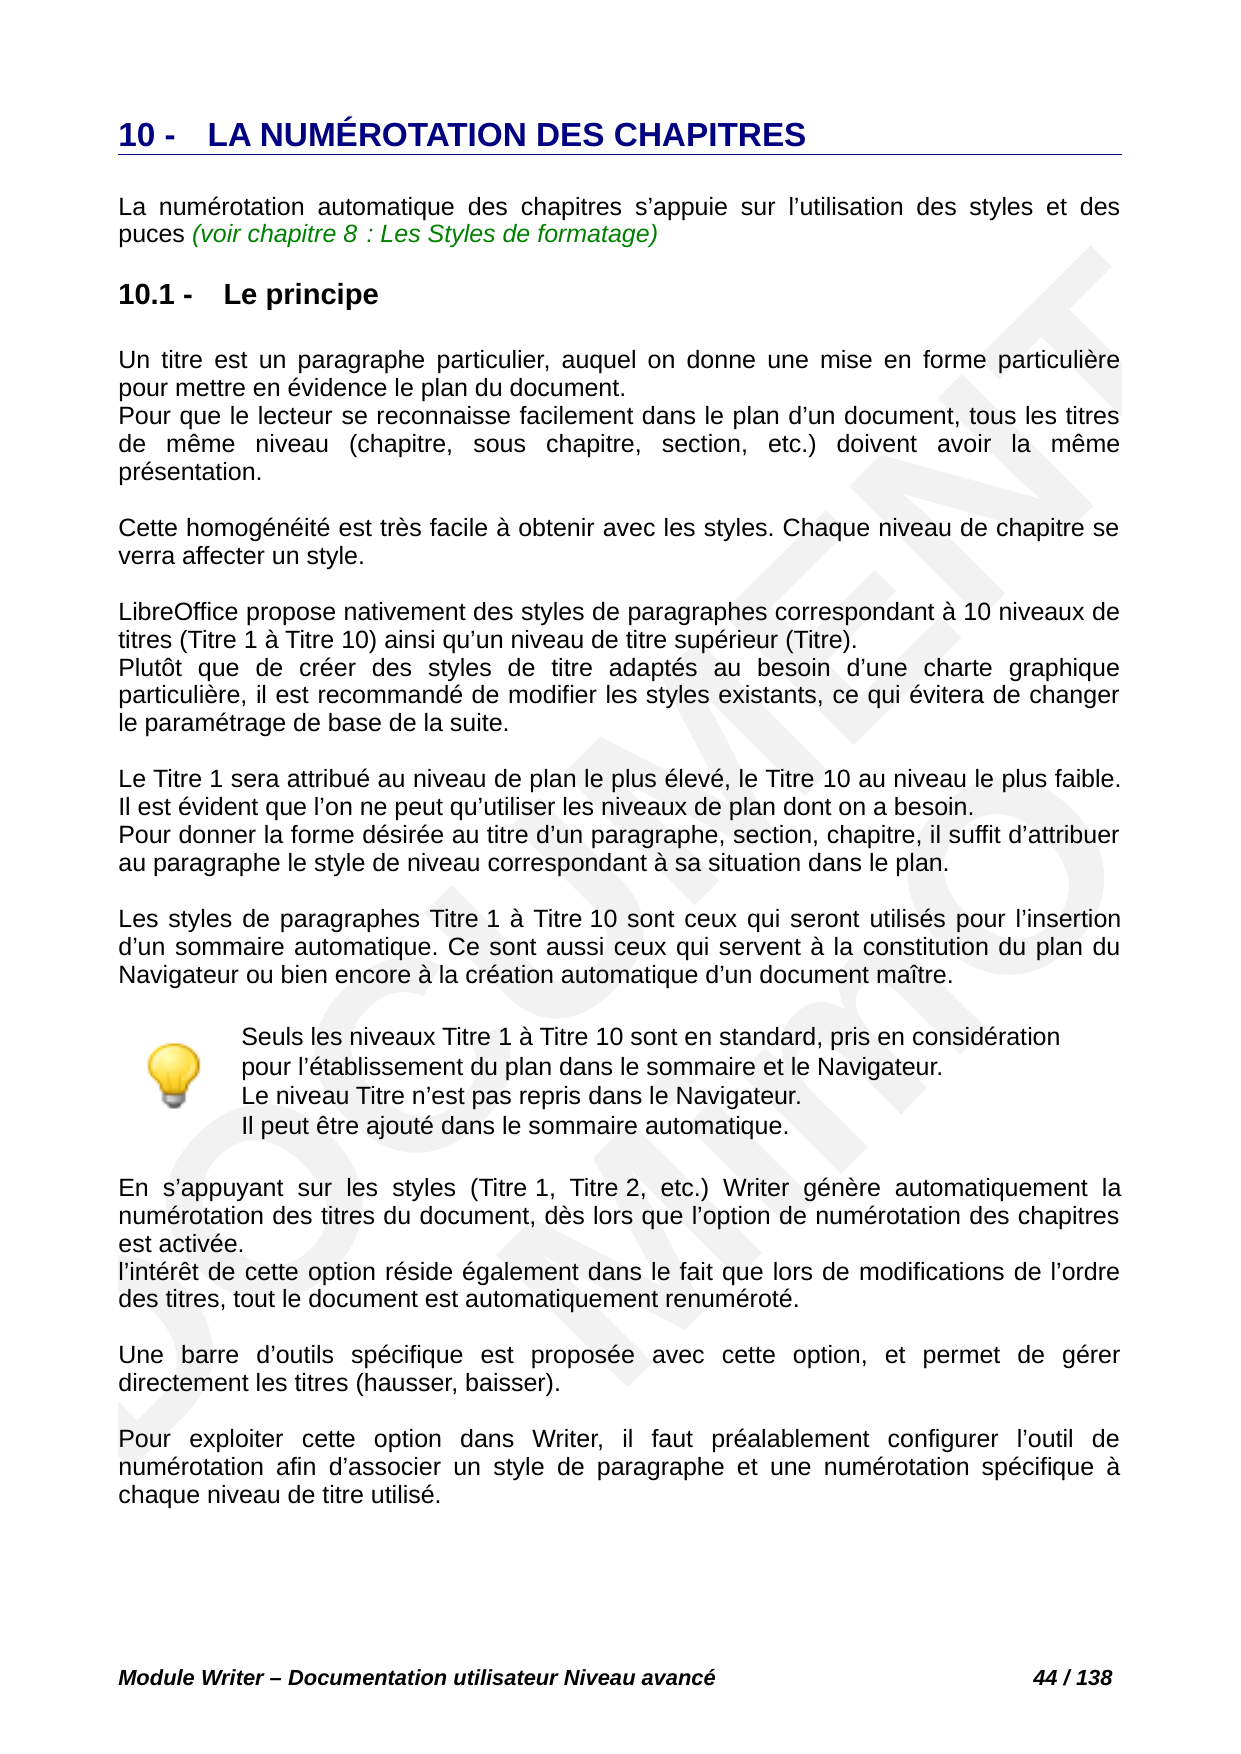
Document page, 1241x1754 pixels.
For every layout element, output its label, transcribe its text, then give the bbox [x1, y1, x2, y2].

table_header Seuls les niveaux Titre 1 à Titre 10 sont en standard, pris en considération pour l’établissement du plan dans le sommaire et le Navigateur. Le niveau Titre n’est pas repris dans le Navigateur. Il peut être ajouté dans le sommaire automatique. [235, 1016, 1123, 1146]
text Une barre d’outils spécifique est proposée avec cette option, et permet de gérer directement les titres (hausser, baisser). [118, 1341, 1122, 1397]
text l’intérêt de cette option réside également dans le fait que lors de modifications de l’ordre des titres, tout le document est automatiquement renuméroté. [118, 1257, 1122, 1313]
text LibreOffice propose nativement des styles de paragraphes correspondant à 10 niveaux de titres (Titre 1 à Titre 10) ainsi qu’un niveau de titre supérieur (Titre). [118, 598, 1122, 653]
picture [137, 1042, 212, 1111]
table_header [118, 1016, 235, 1042]
text Cette homogénéité est très facile à obtenir avec les styles. Chaque niveau de chapitre se verra affecter un style. [118, 514, 1122, 570]
table_header [118, 1043, 235, 1146]
text La numérotation automatique des chapitres s’appuie sur l’utilisation des styles et des puces (voir chapitre 8 : Les Styles de formatage) [118, 192, 1122, 248]
subtitle Le principe [118, 278, 1122, 310]
text Pour exploiter cette option dans Writer, il faut préalablement configurer l’outil de numérotation afin d’associer un style de paragraphe et une numérotation spécifique à chaque niveau de titre utilisé. [118, 1425, 1122, 1509]
text Le Titre 1 sera attribué au niveau de plan le plus élevé, le Titre 10 au niveau le plus faible. Il est évident que l’on ne peut qu’utiliser les niveaux de plan dont on a besoin. [118, 765, 1122, 821]
text En s’appuyant sur les styles (Titre 1, Titre 2, etc.) Writer génère automatiquement la numérotation des titres du document, dès lors que l’option de numérotation des chapitres est activée. [118, 1174, 1122, 1257]
text Pour donner la forme désirée au titre d’un paragraphe, section, chapitre, il suffit d’attribuer au paragraphe le style de niveau correspondant à sa situation dans le plan. [118, 821, 1122, 877]
text Plutôt que de créer des styles de titre adaptés au besoin d’une charte graphique particulière, il est recommandé de modifier les styles existants, ce qui évitera de changer le paramétrage de base de la suite. [118, 653, 1122, 737]
text Les styles de paragraphes Titre 1 à Titre 10 sont ceux qui seront utilisés pour l’insertion d’un sommaire automatique. Ce sont aussi ceux qui servent à la constitution du plan du Navigateur ou bien encore à la création automatique d’un document maître. [118, 905, 1122, 988]
text Pour que le lecteur se reconnaisse facilement dans le plan d’un document, tous les titres de même niveau (chapitre, sous chapitre, section, etc.) doivent avoir la même présentation. [118, 402, 1122, 486]
text Un titre est un paragraphe particulier, auquel on donne une mise en forme particulière pour mettre en évidence le plan du document. [118, 346, 1122, 402]
subtitle La numérotation des chapitres [118, 116, 1122, 154]
